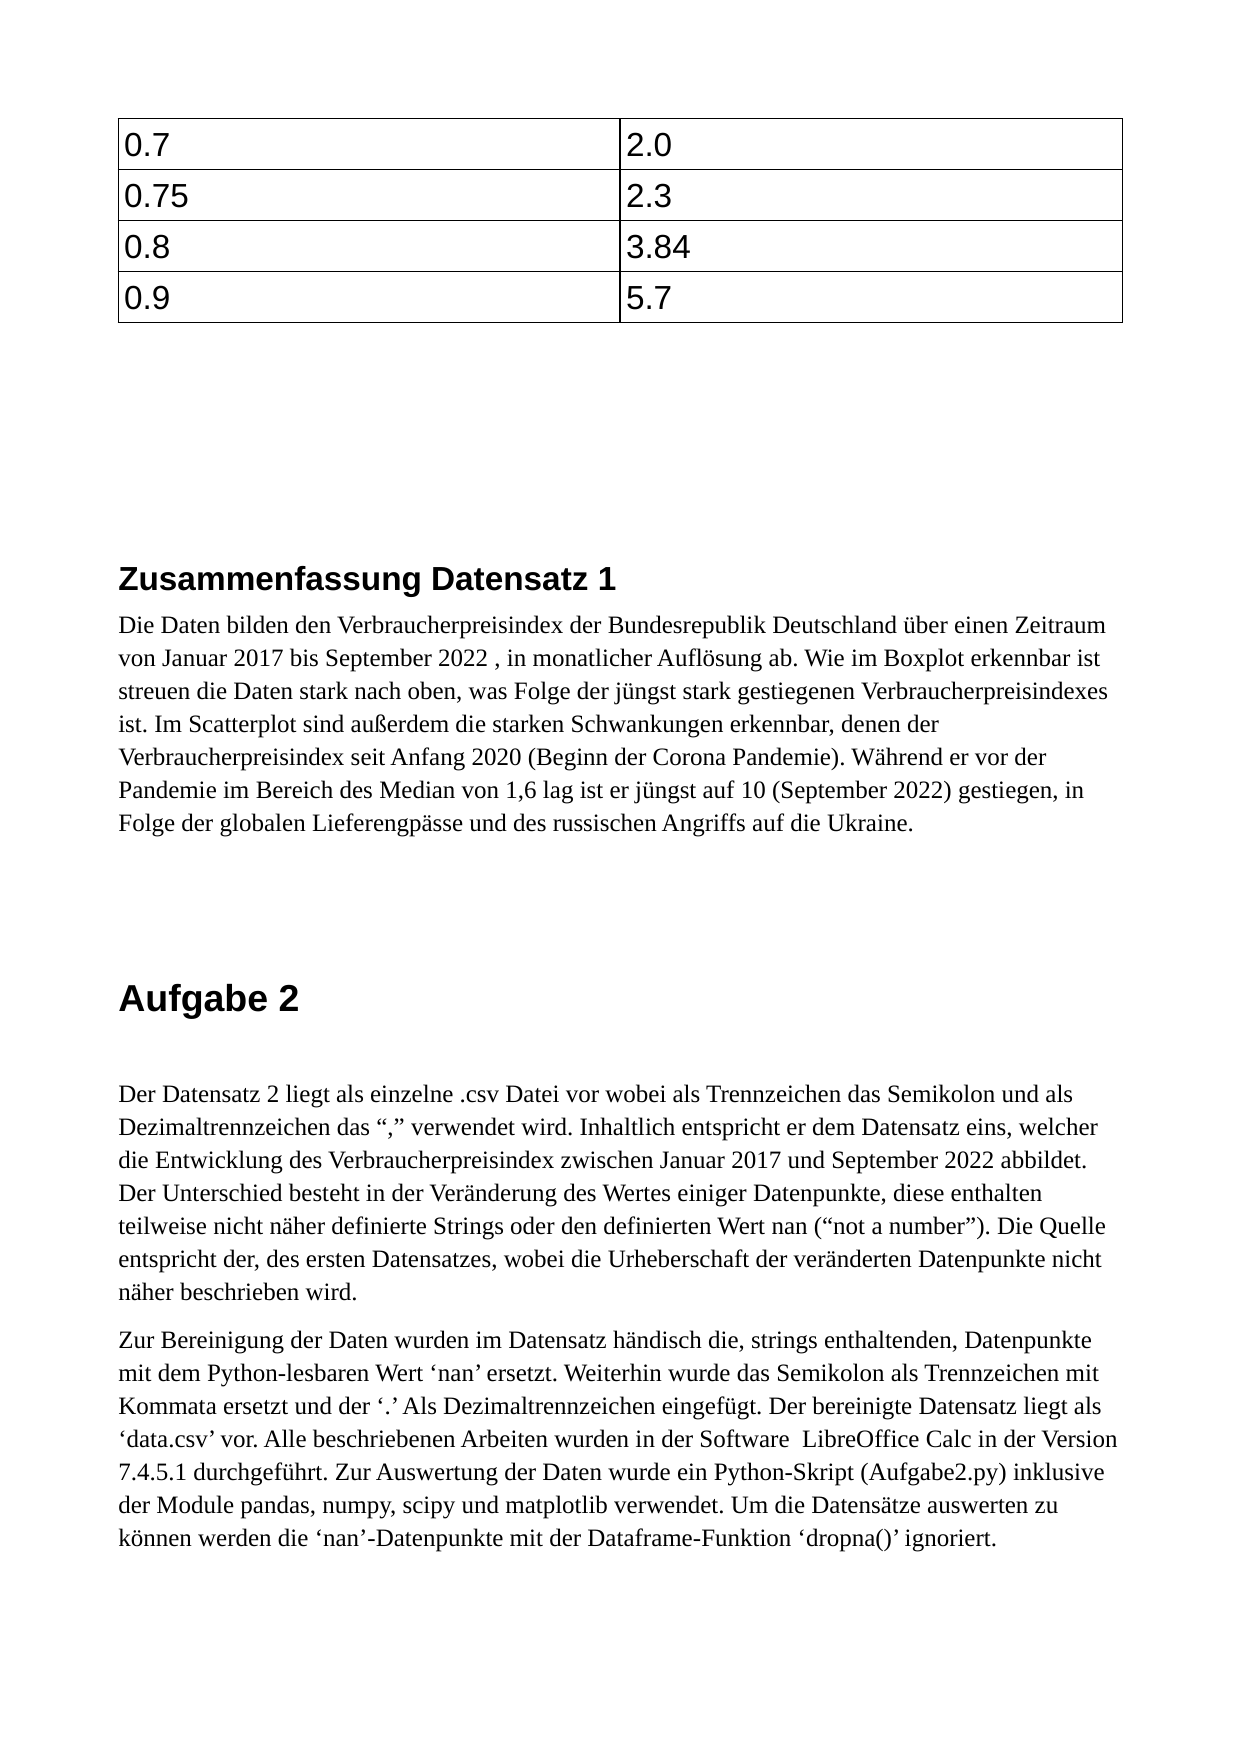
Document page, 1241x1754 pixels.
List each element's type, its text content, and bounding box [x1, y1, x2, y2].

table_cell 2.3 [621, 170, 1122, 220]
table_cell 0.75 [119, 170, 619, 220]
text Zur Bereinigung der Daten wurden im Datensatz händisch die, strings enthaltenden, Datenpunkte mit dem Python-lesbaren Wert ‘nan’ ersetzt. Weiterhin wurde das Semikolon als Trennzeichen mit Kommata ersetzt und der ‘.’ Als Dezimaltrennzeichen eingefügt. Der bereinigte Datensatz liegt als ‘data.csv’ vor. Alle beschriebenen Arbeiten wurden in der Software LibreOffice Calc in der Version 7.4.5.1 durchgeführt. Zur Auswertung der Daten wurde ein Python-Skript (Aufgabe2.py) inklusive der Module pandas, numpy, scipy und matplotlib verwendet. Um die Datensätze auswerten zu können werden die ‘nan’-Datenpunkte mit der Dataframe-Funktion ‘dropna()’ ignoriert. [118, 1325, 1122, 1552]
table_cell 3.84 [621, 221, 1122, 271]
table_cell 5.7 [621, 272, 1122, 322]
text Die Daten bilden den Verbraucherpreisindex der Bundesrepublik Deutschland über einen Zeitraum von Januar 2017 bis September 2022 , in monatlicher Auflösung ab. Wie im Boxplot erkennbar ist streuen die Daten stark nach oben, was Folge der jüngst stark gestiegenen Verbraucherpreisindexes ist. Im Scatterplot sind außerdem die starken Schwankungen erkennbar, denen der Verbraucherpreisindex seit Anfang 2020 (Beginn der Corona Pandemie). Während er vor der Pandemie im Bereich des Median von 1,6 lag ist er jüngst auf 10 (September 2022) gestiegen, in Folge der globalen Lieferengpässe und des russischen Angriffs auf die Ukraine. [118, 610, 1122, 837]
table_cell 0.8 [119, 221, 619, 271]
table_cell 0.7 [119, 119, 619, 169]
subtitle Aufgabe 2 [118, 976, 1122, 1019]
table_cell 0.9 [119, 272, 619, 322]
subtitle Zusammenfassung Datensatz 1 [118, 559, 1122, 597]
table_cell 2.0 [621, 119, 1122, 169]
text Der Datensatz 2 liegt als einzelne .csv Datei vor wobei als Trennzeichen das Semikolon und als Dezimaltrennzeichen das “,” verwendet wird. Inhaltlich entspricht er dem Datensatz eins, welcher die Entwicklung des Verbraucherpreisindex zwischen Januar 2017 und September 2022 abbildet. Der Unterschied besteht in der Veränderung des Wertes einiger Datenpunkte, diese enthalten teilweise nicht näher definierte Strings oder den definierten Wert nan (“not a number”). Die Quelle entspricht der, des ersten Datensatzes, wobei die Urheberschaft der veränderten Datenpunkte nicht näher beschrieben wird. [118, 1079, 1122, 1306]
